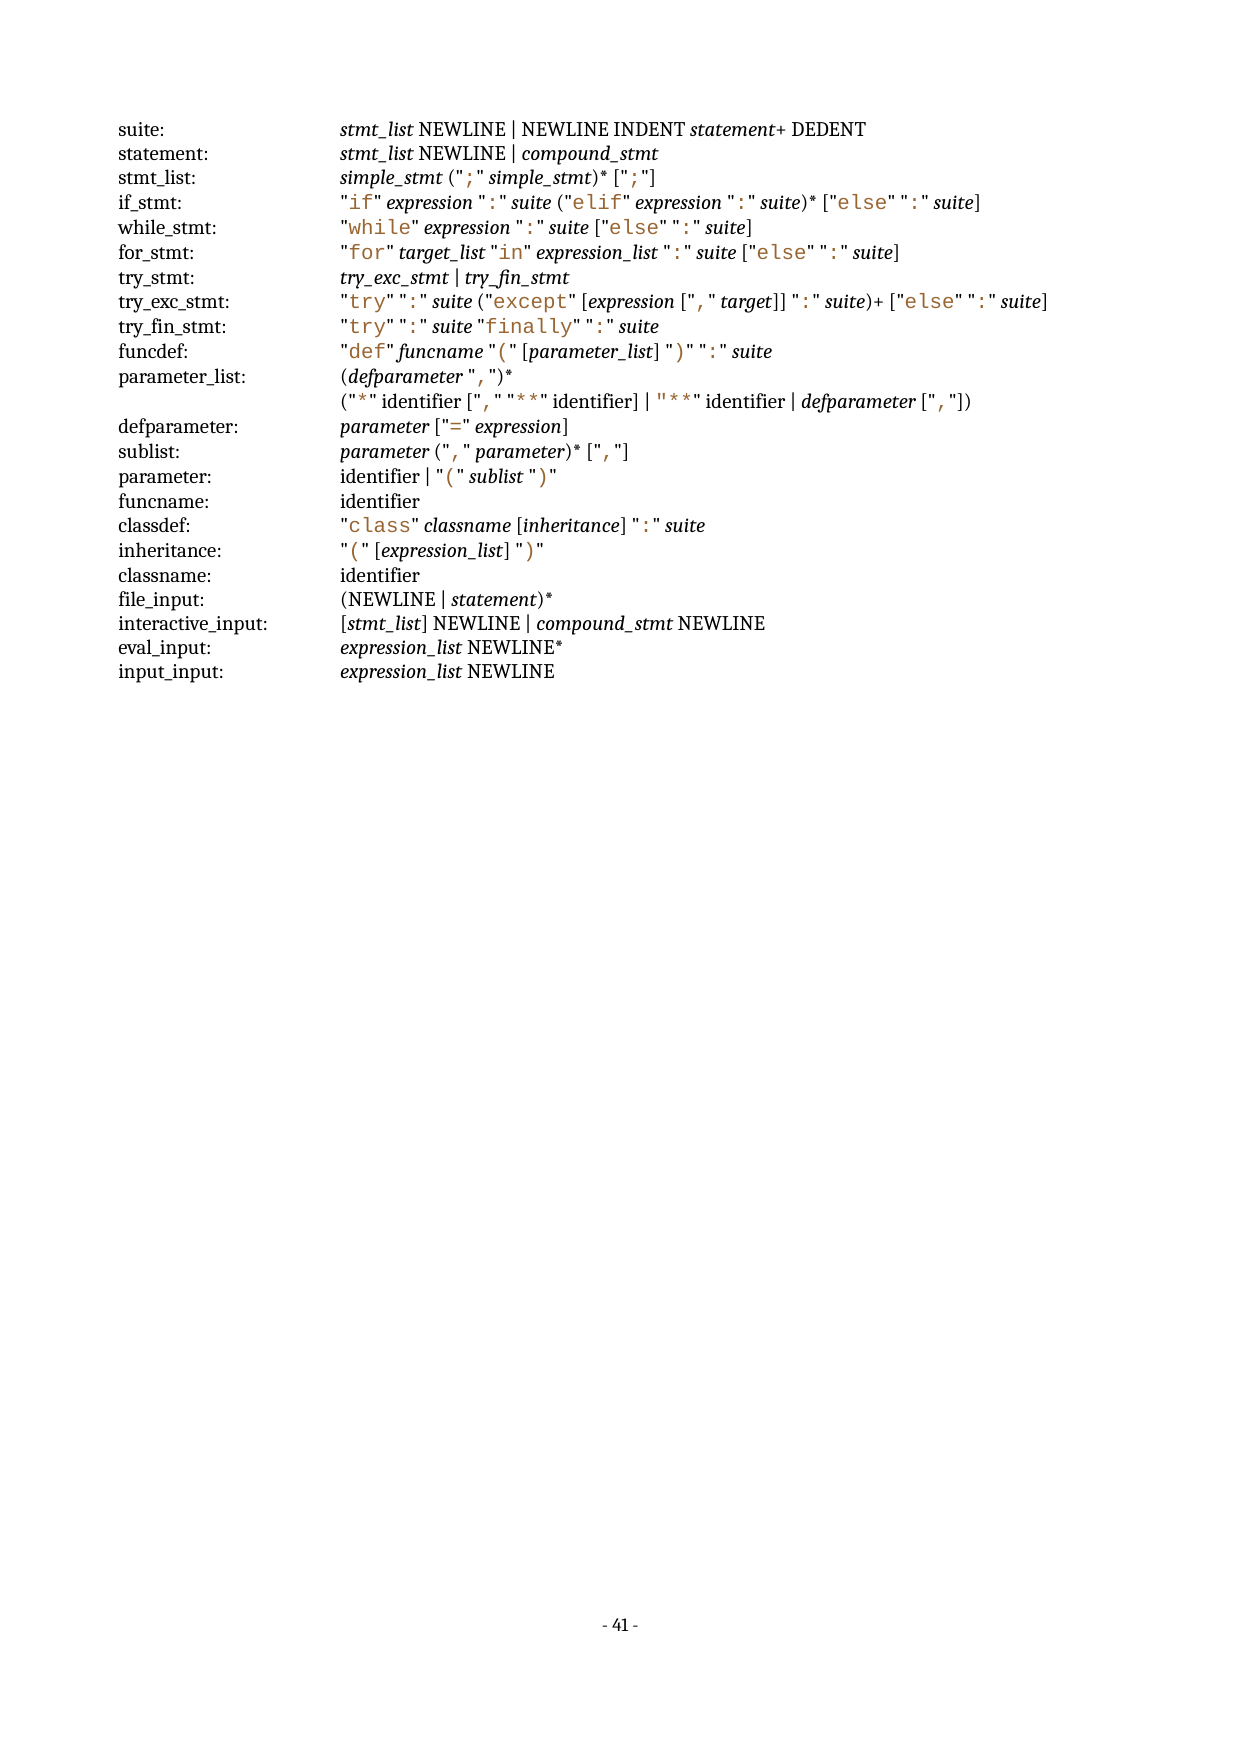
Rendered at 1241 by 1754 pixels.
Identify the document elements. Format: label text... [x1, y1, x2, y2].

text ("*" identifier ["," "**" identifier] | "**" identifier | defparameter [","]) [118, 390, 1122, 415]
text inheritance: "(" [expression_list] ")" [118, 539, 1122, 564]
text suite: stmt_list NEWLINE | NEWLINE INDENT statement+ DEDENT [118, 118, 1122, 142]
text funcname: identifier [118, 490, 1122, 514]
text statement: stmt_list NEWLINE | compound_stmt [118, 142, 1122, 166]
text parameter_list: (defparameter ",")* [118, 365, 1122, 390]
text file_input: (NEWLINE | statement)* [118, 588, 1122, 612]
text funcdef: "def" funcname "(" [parameter_list] ")" ":" suite [118, 340, 1122, 365]
text parameter: identifier | "(" sublist ")" [118, 465, 1122, 490]
text classdef: "class" classname [inheritance] ":" suite [118, 514, 1122, 539]
text while_stmt: "while" expression ":" suite ["else" ":" suite] [118, 216, 1122, 241]
text try_fin_stmt: "try" ":" suite "finally" ":" suite [118, 315, 1122, 340]
text if_stmt: "if" expression ":" suite ("elif" expression ":" suite)* ["else" ":" suite] [118, 191, 1122, 216]
text interactive_input: [stmt_list] NEWLINE | compound_stmt NEWLINE [118, 612, 1122, 636]
text defparameter: parameter ["=" expression] [118, 415, 1122, 440]
text sublist: parameter ("," parameter)* [","] [118, 440, 1122, 465]
text classname: identifier [118, 564, 1122, 588]
text input_input: expression_list NEWLINE [118, 660, 1122, 684]
text try_exc_stmt: "try" ":" suite ("except" [expression ["," target]] ":" suite)+ ["else" ":" suite] [118, 290, 1122, 315]
text stmt_list: simple_stmt (";" simple_stmt)* [";"] [118, 166, 1122, 191]
text for_stmt: "for" target_list "in" expression_list ":" suite ["else" ":" suite] [118, 241, 1122, 266]
text try_stmt: try_exc_stmt | try_fin_stmt [118, 266, 1122, 290]
text eval_input: expression_list NEWLINE* [118, 636, 1122, 660]
